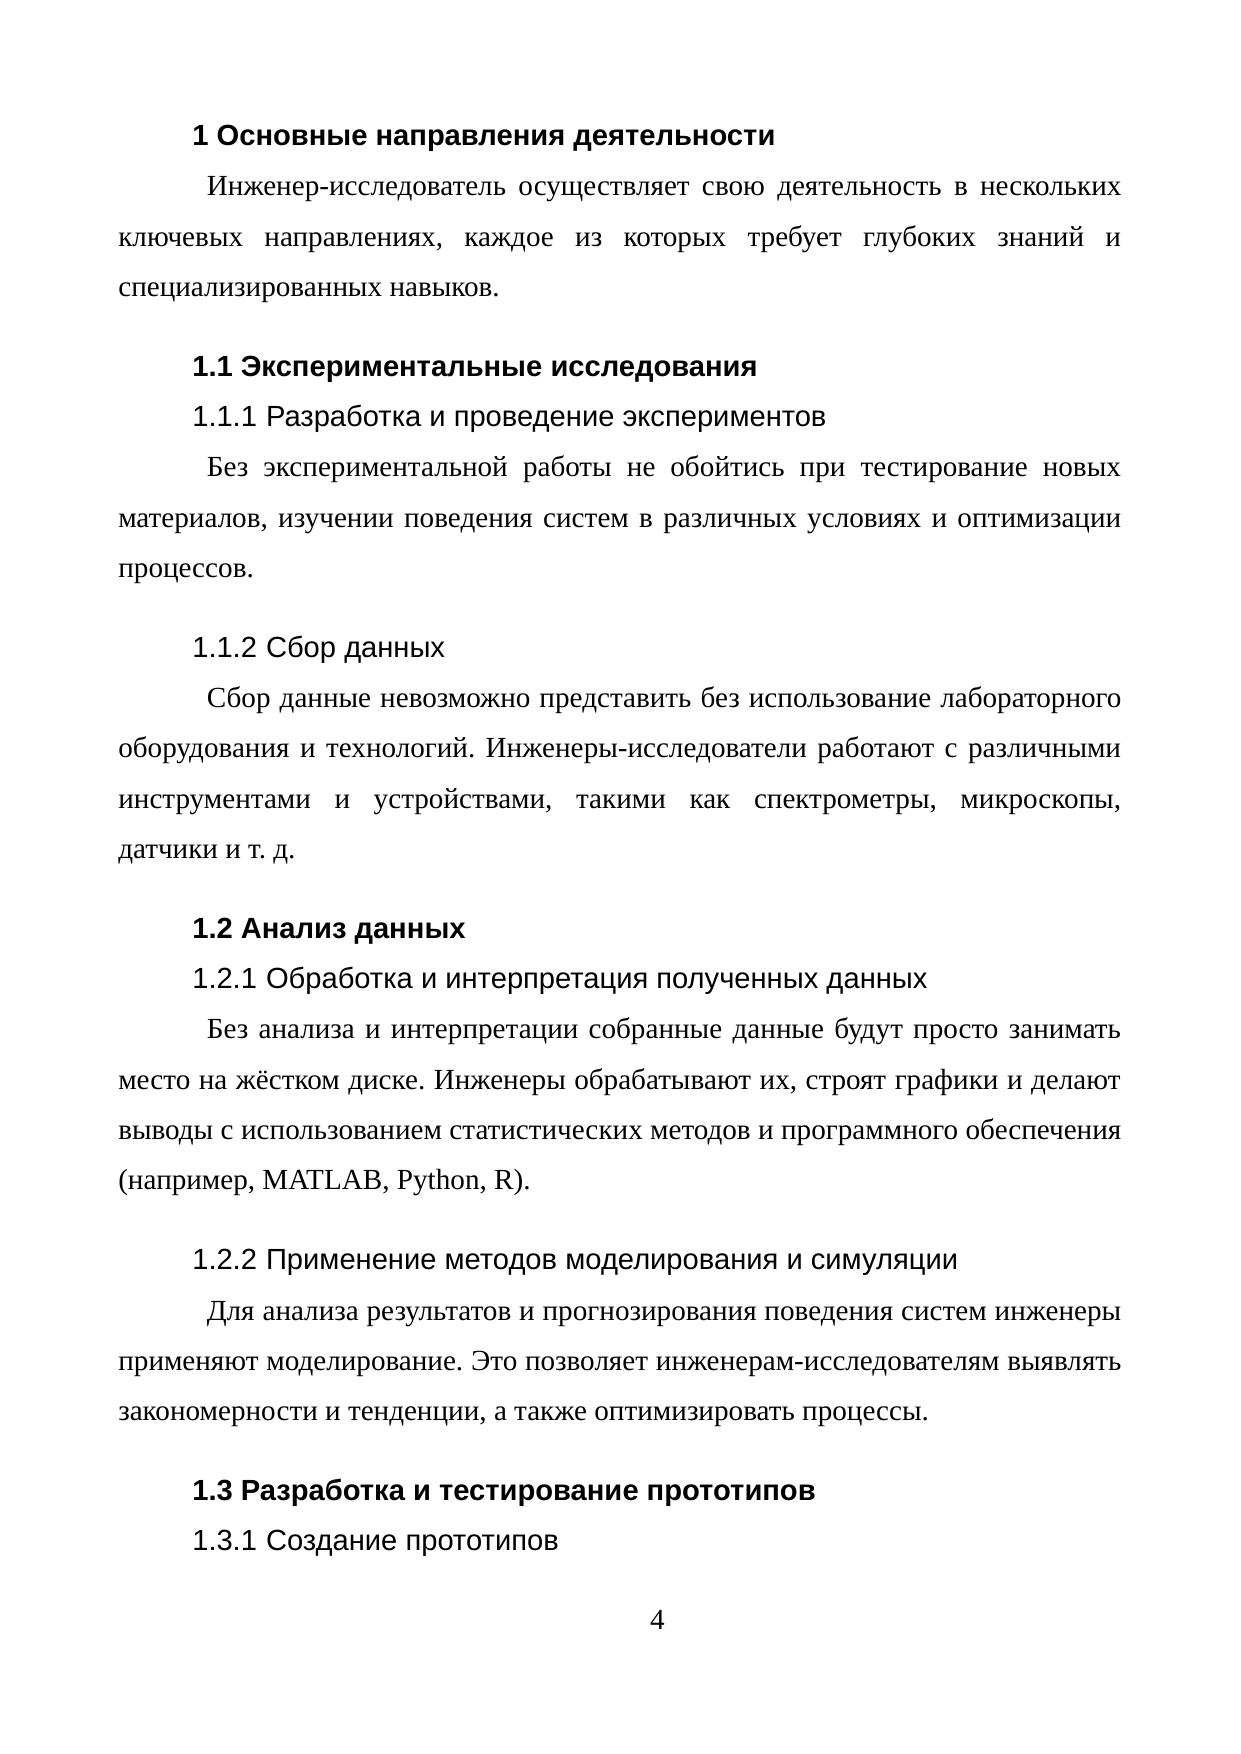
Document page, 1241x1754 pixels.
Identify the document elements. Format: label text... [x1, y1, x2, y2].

subtitle Сбор данных [118, 630, 1122, 663]
text Без экспериментальной работы не обойтись при тестирование новых материалов, изучении поведения систем в различных условиях и оптимизации процессов. [118, 449, 1122, 584]
text Без анализа и интерпретации собранные данные будут просто занимать место на жёстком диске. Инженеры обрабатывают их, строят графики и делают выводы с использованием статистических методов и программного обеспечения (например, MATLAB, Python, R). [118, 1012, 1122, 1196]
subtitle Экспериментальные исследования [118, 349, 1122, 382]
subtitle Анализ данных [118, 911, 1122, 944]
subtitle Обработка и интерпретация полученных данных [118, 961, 1122, 995]
subtitle Разработка и проведение экспериментов [118, 399, 1122, 433]
subtitle Применение методов моделирования и симуляции [118, 1242, 1122, 1276]
subtitle Основные направления деятельности [118, 118, 1122, 152]
text Для анализа результатов и прогнозирования поведения систем инженеры применяют моделирование. Это позволяет инженерам-исследователям выявлять закономерности и тенденции, а также оптимизировать процессы. [118, 1293, 1122, 1427]
text Инженер-исследователь осуществляет свою деятельность в нескольких ключевых направлениях, каждое из которых требует глубоких знаний и специализированных навыков. [118, 168, 1122, 303]
text Сбор данные невозможно представить без использование лабораторного оборудования и технологий. Инженеры-исследователи работают с различными инструментами и устройствами, такими как спектрометры, микроскопы, датчики и т. д. [118, 680, 1122, 865]
subtitle Создание прототипов [118, 1523, 1122, 1557]
subtitle Разработка и тестирование прототипов [118, 1473, 1122, 1507]
